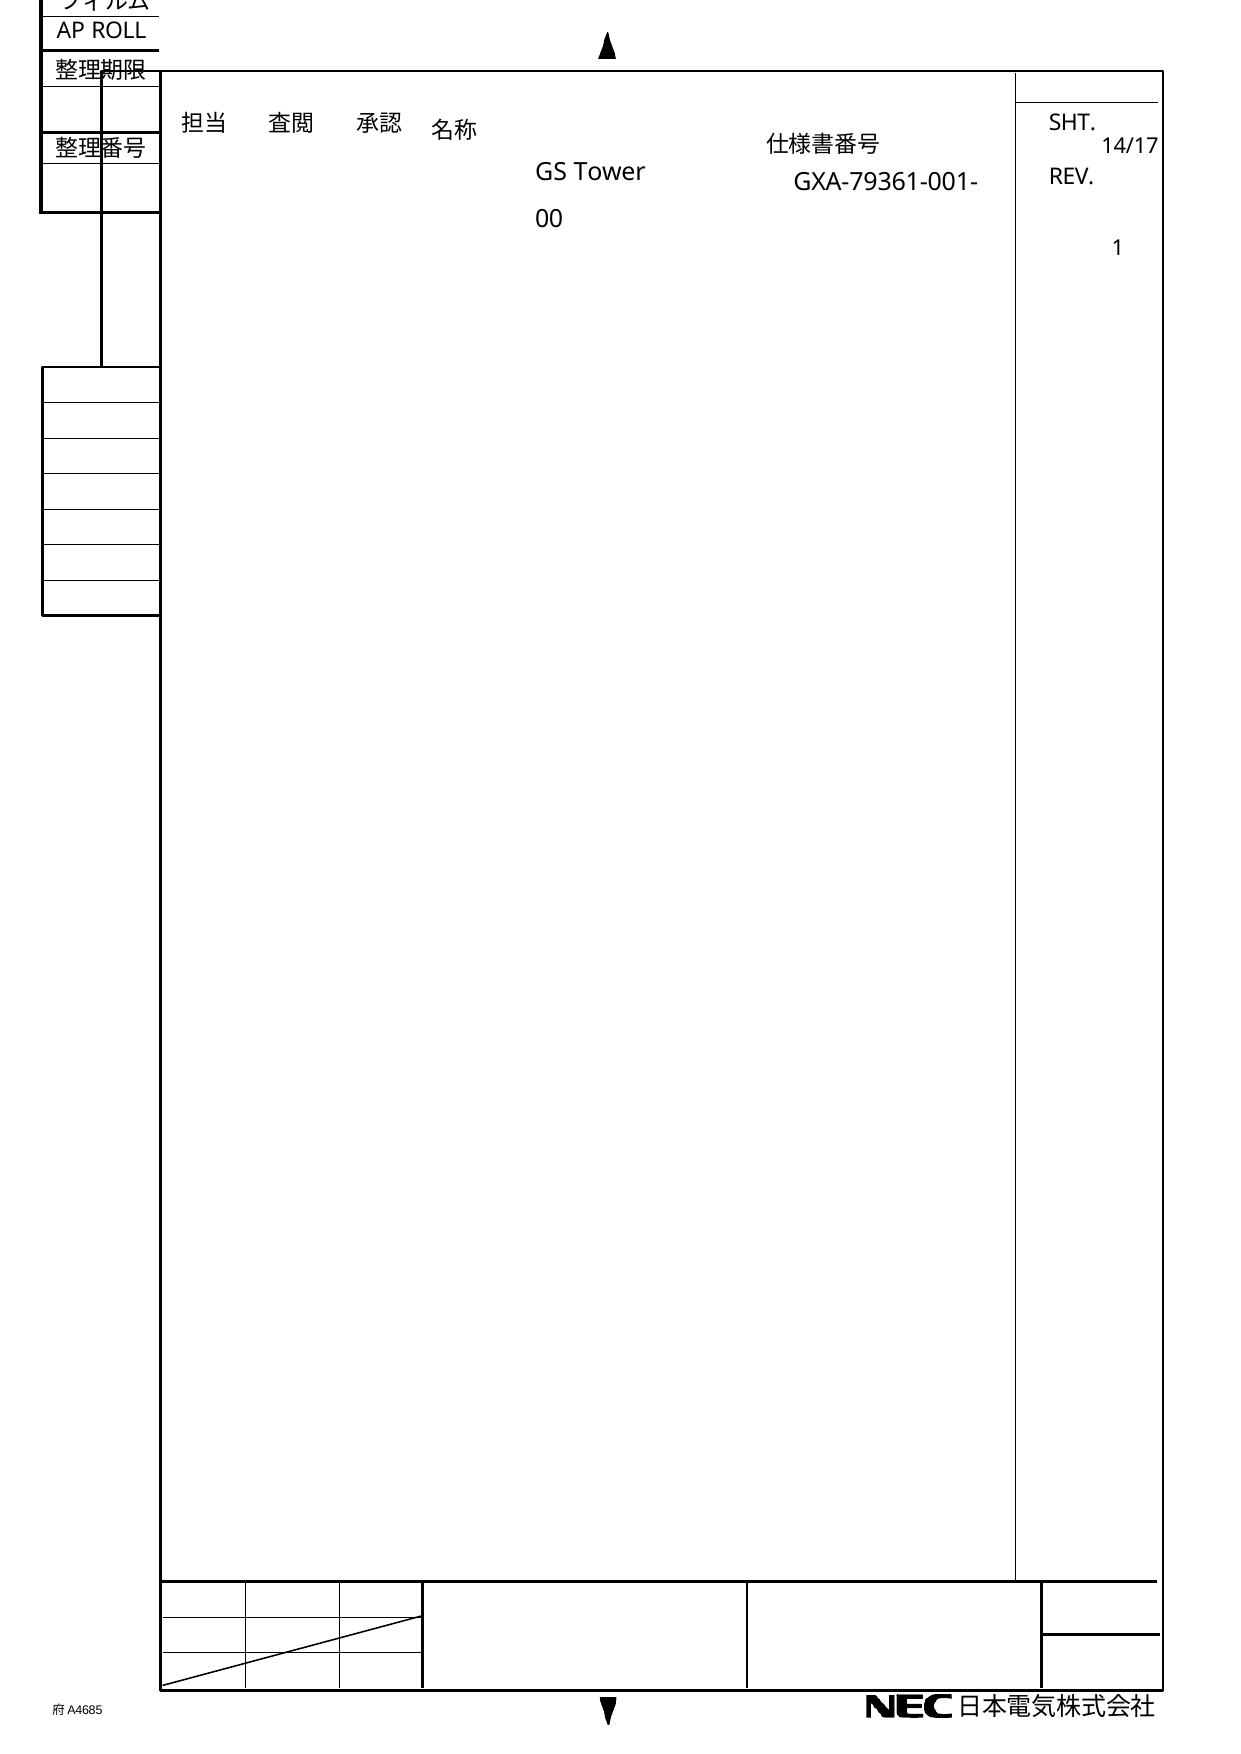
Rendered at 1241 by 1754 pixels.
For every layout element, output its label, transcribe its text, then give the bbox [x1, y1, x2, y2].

picture [598, 32, 616, 59]
text 整理期限 [43, 52, 159, 86]
text 担当 査閲 承認 [181, 105, 403, 138]
text AP ROLL [44, 17, 159, 44]
picture [866, 1694, 952, 1718]
text 1 [29, 235, 1125, 260]
subtitle GS Tower GXA-79361-001-00 [535, 161, 993, 235]
text SHT. [1048, 112, 1213, 135]
text 名称 仕様書番号 [431, 112, 993, 159]
text フィルム [51, 0, 159, 16]
text 整理番号 [43, 134, 159, 162]
picture [599, 1697, 617, 1725]
text 14/17 [1101, 135, 1213, 157]
text REV. [1048, 162, 1213, 190]
